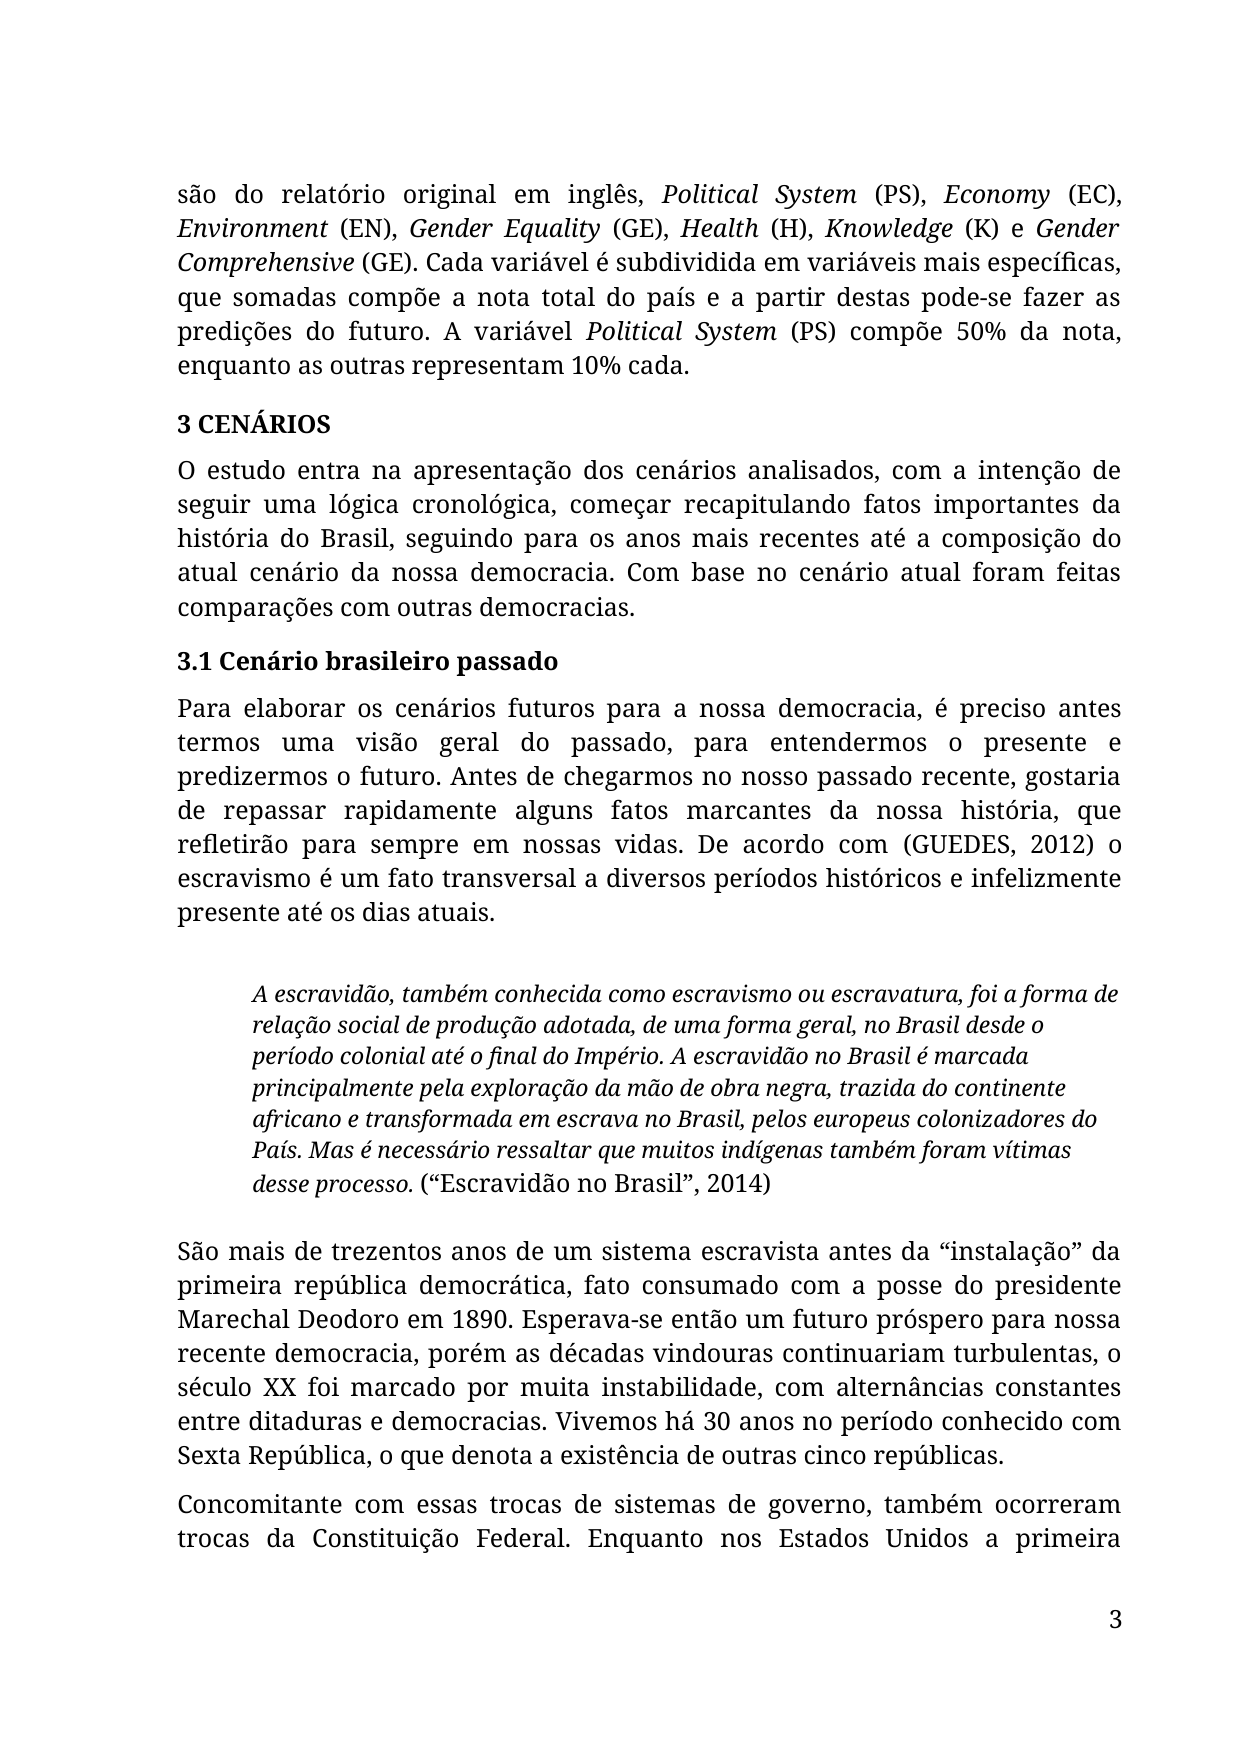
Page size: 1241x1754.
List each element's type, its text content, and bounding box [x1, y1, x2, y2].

text O estudo entra na apresentação dos cenários analisados, com a intenção de seguir uma lógica cronológica, começar recapitulando fatos importantes da história do Brasil, seguindo para os anos mais recentes até a composição do atual cenário da nossa democracia. Com base no cenário atual foram feitas comparações com outras democracias. [177, 453, 1122, 623]
subtitle 3.1 Cenário brasileiro passado [177, 644, 1122, 678]
subtitle 3 Cenários [177, 406, 1122, 440]
text Concomitante com essas trocas de sistemas de governo, também ocorreram trocas da Constituição Federal. Enquanto nos Estados Unidos a primeira [177, 1486, 1122, 1554]
text São mais de trezentos anos de um sistema escravista antes da “instalação” da primeira república democrática, fato consumado com a posse do presidente Marechal Deodoro em 1890. Esperava-se então um futuro próspero para nossa recente democracia, porém as décadas vindouras continuariam turbulentas, o século XX foi marcado por muita instabilidade, com alternâncias constantes entre ditaduras e democracias. Vivemos há 30 anos no período conhecido com Sexta República, o que denota a existência de outras cinco repúblicas. [177, 1233, 1122, 1472]
text Para elaborar os cenários futuros para a nossa democracia, é preciso antes termos uma visão geral do passado, para entendermos o presente e predizermos o futuro. Antes de chegarmos no nosso passado recente, gostaria de repassar rapidamente alguns fatos marcantes da nossa história, que refletirão para sempre em nossas vidas. De acordo com (GUEDES, 2012) o escravismo é um fato transversal a diversos períodos históricos e infelizmente presente até os dias atuais. [177, 691, 1122, 929]
text A escravidão, também conhecida como escravismo ou escravatura, foi a forma de relação social de produção adotada, de uma forma geral, no Brasil desde o período colonial até o final do Império. A escravidão no Brasil é marcada principalmente pela exploração da mão de obra negra, trazida do continente africano e transformada em escrava no Brasil, pelos europeus colonizadores do País. Mas é necessário ressaltar que muitos indígenas também foram vítimas desse processo. (“Escravidão no Brasil”, 2014) [252, 978, 1122, 1199]
text são do relatório original em inglês, Political System (PS), Economy (EC), Environment (EN), Gender Equality (GE), Health (H), Knowledge (K) e Gender Comprehensive (GE). Cada variável é subdividida em variáveis mais específicas, que somadas compõe a nota total do país e a partir destas pode-se fazer as predições do futuro. A variável Political System (PS) compõe 50% da nota, enquanto as outras representam 10% cada. [177, 177, 1122, 381]
